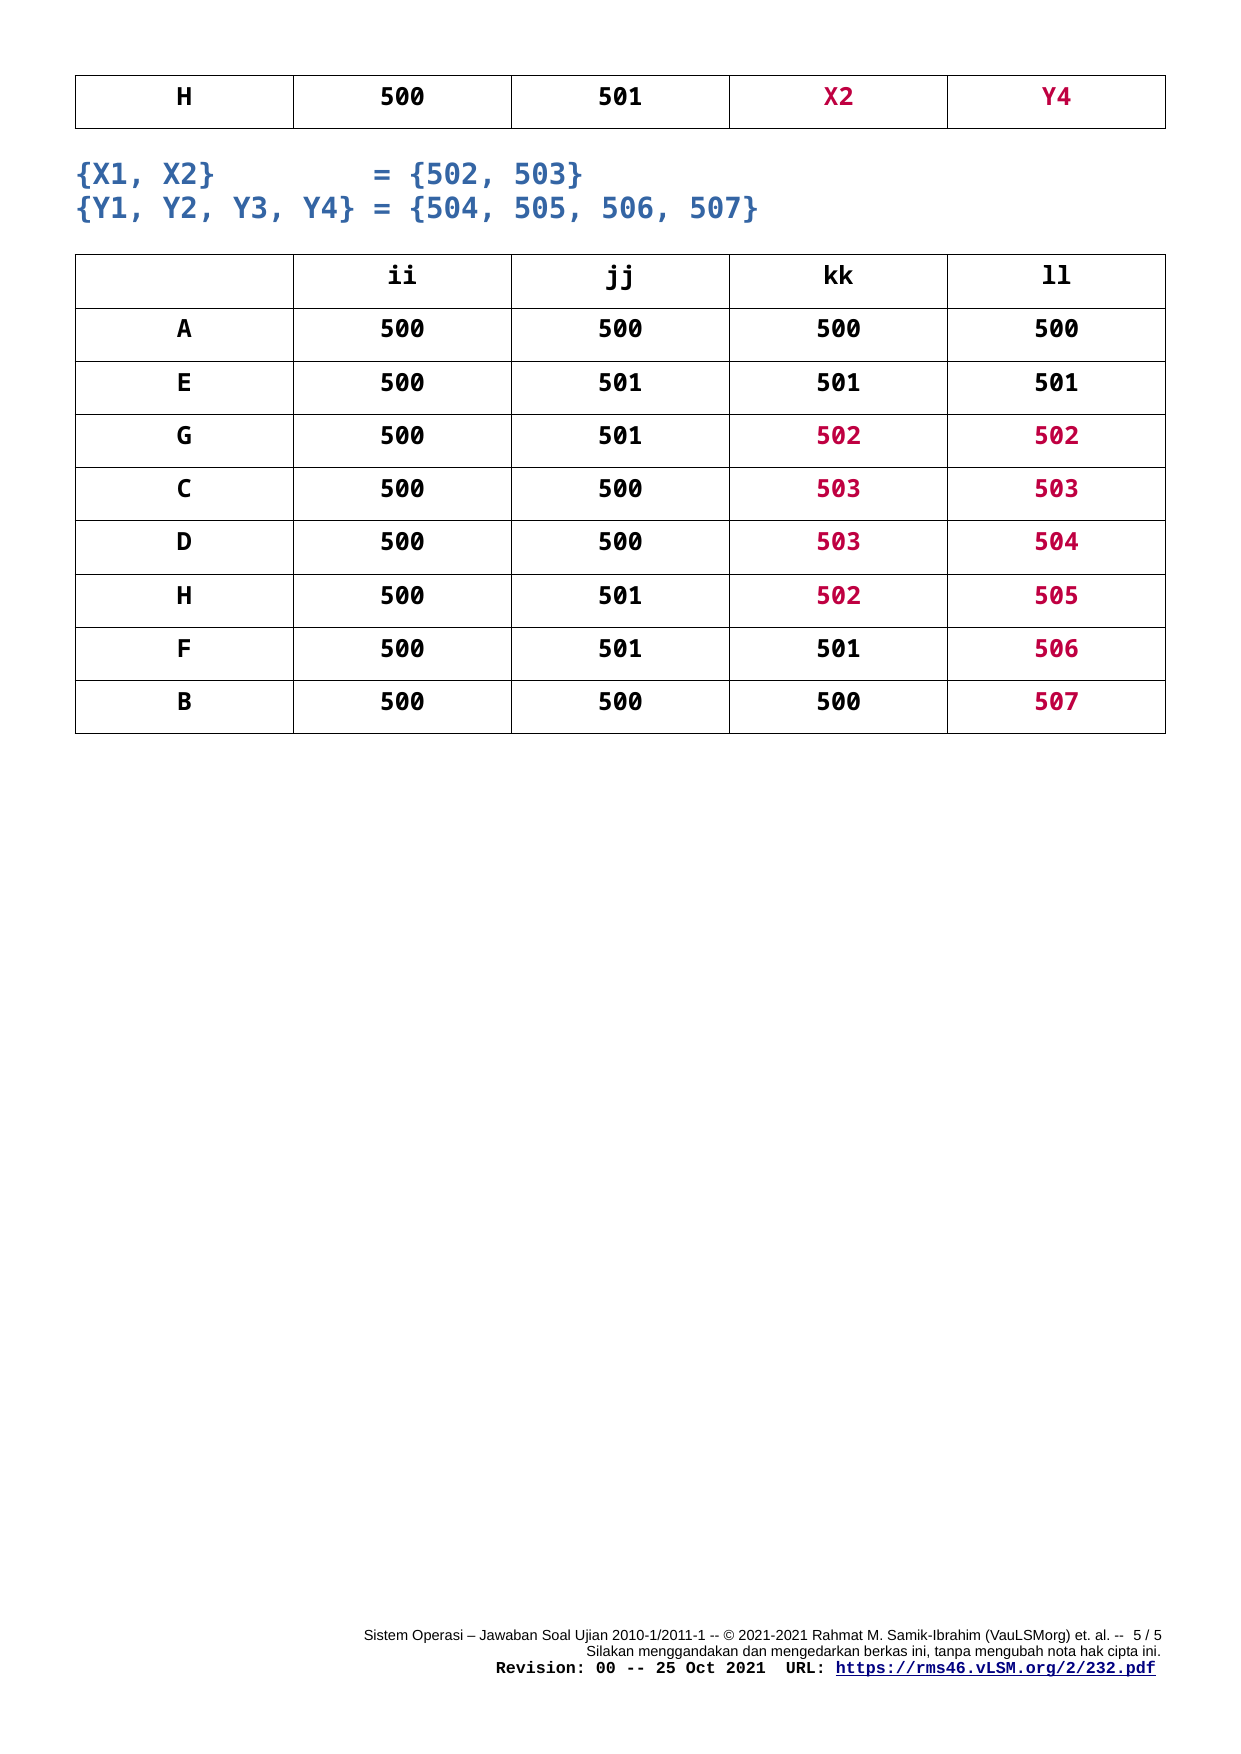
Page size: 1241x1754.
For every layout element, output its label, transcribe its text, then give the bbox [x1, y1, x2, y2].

table_cell A [76, 309, 293, 361]
table_cell 501 [512, 575, 729, 627]
table_cell 502 [948, 415, 1165, 467]
table_cell 502 [730, 415, 947, 467]
table_cell 503 [948, 468, 1165, 520]
table_cell X2 [730, 76, 947, 128]
table_cell 501 [730, 362, 947, 414]
table_cell B [76, 681, 293, 733]
table_cell 501 [512, 76, 729, 128]
table_cell 500 [294, 468, 511, 520]
table_cell 507 [948, 681, 1165, 733]
table_cell H [76, 76, 293, 128]
table_cell 500 [294, 415, 511, 467]
table_cell 501 [512, 415, 729, 467]
table_cell H [76, 575, 293, 627]
table_cell 500 [294, 521, 511, 574]
table_cell 500 [294, 362, 511, 414]
table_cell 503 [730, 468, 947, 520]
table_cell 500 [730, 309, 947, 361]
table_cell 500 [512, 681, 729, 733]
table_cell 503 [730, 521, 947, 574]
table_cell 500 [730, 681, 947, 733]
table_cell 500 [512, 468, 729, 520]
table_cell 500 [294, 575, 511, 627]
table_header ii [294, 255, 511, 307]
table_cell 500 [948, 309, 1165, 361]
table_cell 501 [512, 362, 729, 414]
table_cell 502 [730, 575, 947, 627]
table_cell Y4 [948, 76, 1165, 128]
table_header ll [948, 255, 1165, 307]
table_header jj [512, 255, 729, 307]
table_cell 500 [512, 521, 729, 574]
table_cell 501 [512, 628, 729, 680]
table_cell 500 [294, 309, 511, 361]
table_cell 505 [948, 575, 1165, 627]
table_cell E [76, 362, 293, 414]
table_cell C [76, 468, 293, 520]
text {X1, X2} = {502, 503} [75, 158, 1166, 192]
table_cell 500 [294, 628, 511, 680]
text {Y1, Y2, Y3, Y4} = {504, 505, 506, 507} [75, 192, 1166, 226]
table_cell 500 [294, 681, 511, 733]
table_cell D [76, 521, 293, 574]
table_cell 504 [948, 521, 1165, 574]
table_cell F [76, 628, 293, 680]
table_cell 501 [948, 362, 1165, 414]
table_cell 500 [294, 76, 511, 128]
table_cell 500 [512, 309, 729, 361]
table_header [76, 255, 293, 307]
table_cell G [76, 415, 293, 467]
table_header kk [730, 255, 947, 307]
table_cell 506 [948, 628, 1165, 680]
table_cell 501 [730, 628, 947, 680]
